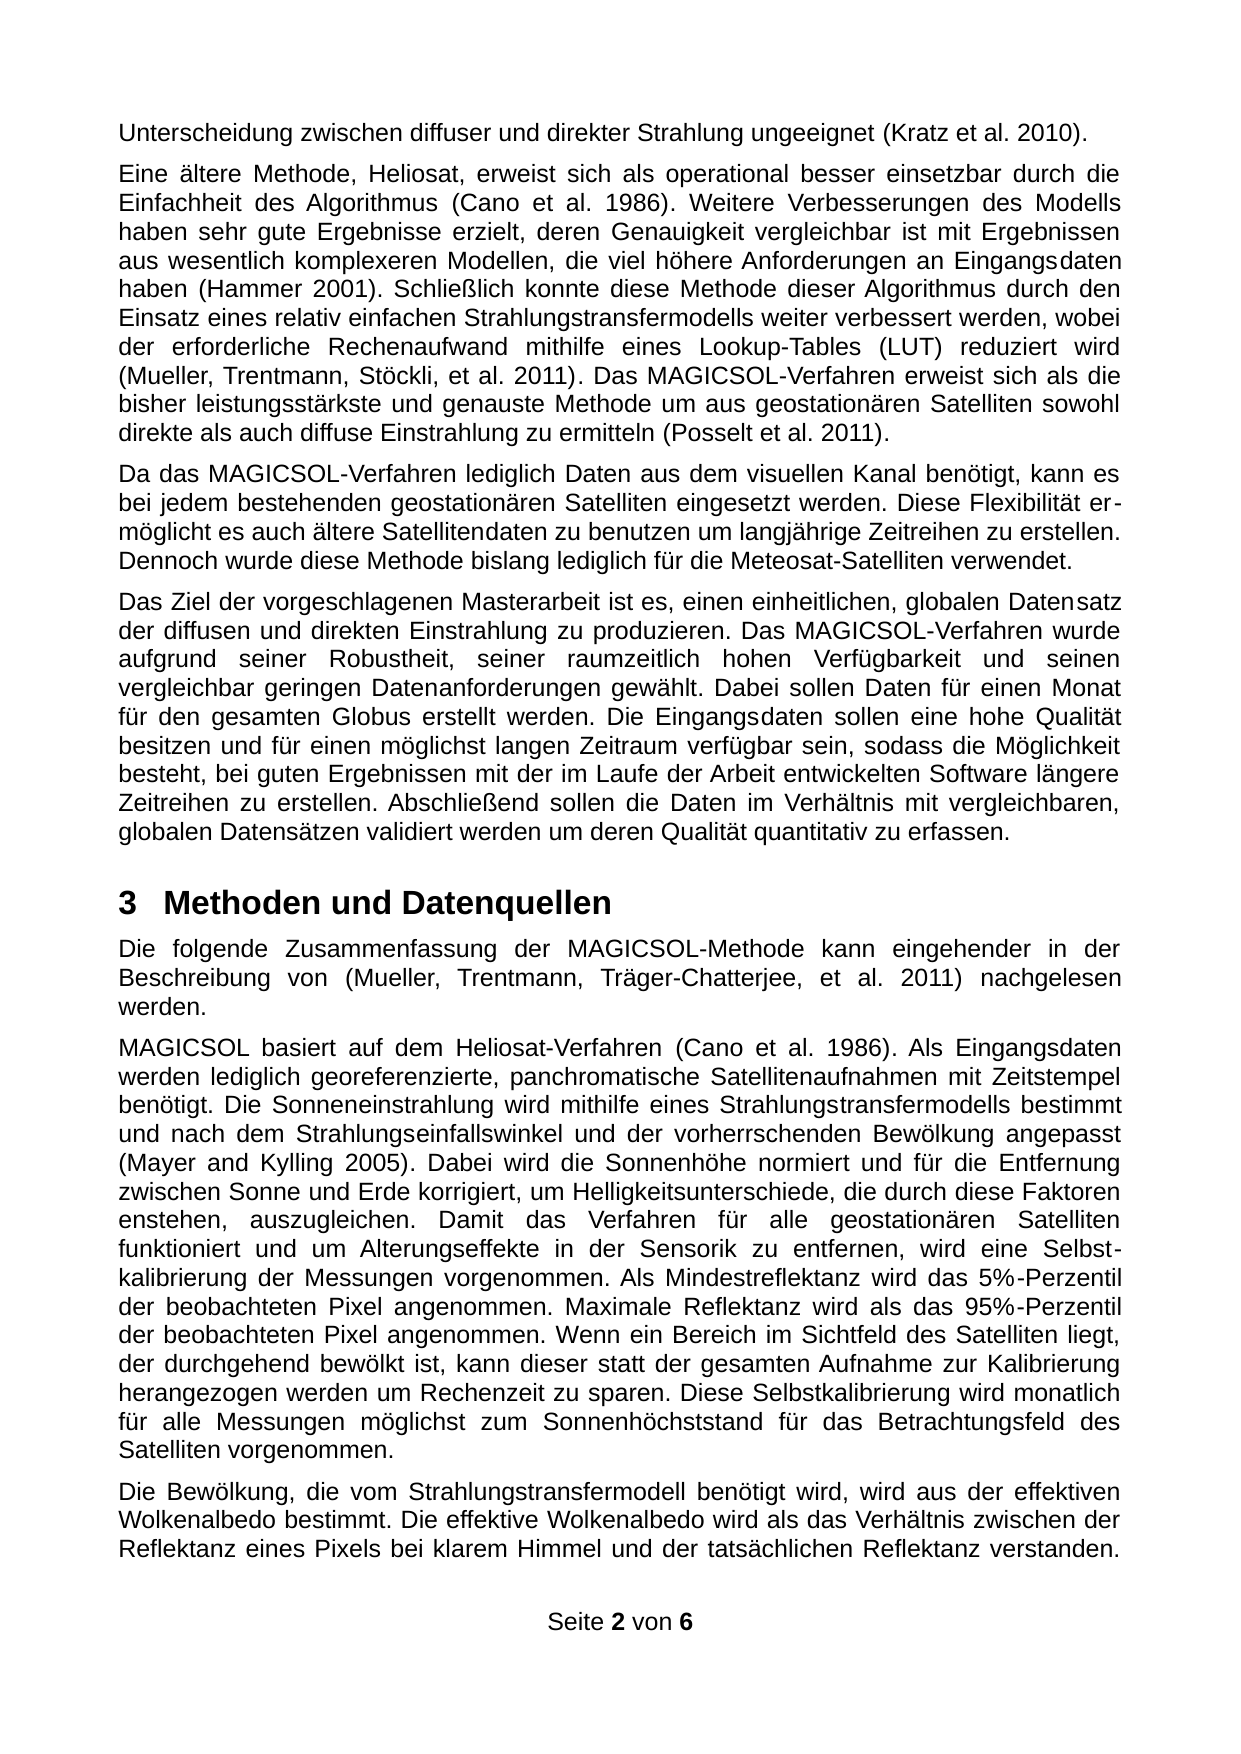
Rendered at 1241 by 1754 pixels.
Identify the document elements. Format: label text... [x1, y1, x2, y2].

text Unter­scheidung zwischen diffuser und direkter Strahlung ungeeignet (Kratz et al. 2010). [118, 118, 1122, 147]
text Da das MAGICSOL-Verfahren lediglich Daten aus dem visuellen Kanal benötigt, kann es bei jedem bestehenden geostationären Satelliten eingesetzt werden. Diese Flexibilität er­möglicht es auch ältere Satelliten­daten zu benutzen um langjährige Zeitreihen zu erstellen. Dennoch wurde diese Methode bislang lediglich für die Meteosat-Satelliten verwendet. [118, 459, 1122, 574]
text Die Bewölkung, die vom Strahlungstransfermodell benötigt wird, wird aus der effektiven Wolkenalbedo bestimmt. Die effektive Wolkenalbedo wird als das Verhältnis zwischen der Reflektanz eines Pixels bei klarem Himmel und der tatsächlichen Reflektanz verstanden. [118, 1477, 1122, 1563]
text Eine ältere Methode, Heliosat, erweist sich als operational besser einsetzbar durch die Einfachheit des Algorithmus (Cano et al. 1986). Weitere Verbesserungen des Modells haben sehr gute Ergebnisse erzielt, deren Genauigkeit vergleichbar ist mit Ergebnissen aus wesentlich komplexeren Modellen, die viel höhere Anforderungen an Eingangs­daten haben (Hammer 2001). Schließlich konnte diese Methode dieser Algorithmus durch den Einsatz eines relativ einfachen Strahlungstransfermodells weiter verbessert werden, wobei der erforderliche Rechenaufwand mithilfe eines Lookup-Tables (LUT) reduziert wird (Mueller, Trentmann, Stöckli, et al. 2011). Das MAGICSOL-Verfahren erweist sich als die bisher leistungsstärkste und genauste Methode um aus geostationären Satelliten sowohl direkte als auch diffuse Einstrahlung zu ermitteln (Posselt et al. 2011). [118, 159, 1122, 447]
text Das Ziel der vorgeschlagenen Masterarbeit ist es, einen einheitlichen, globalen Daten­satz der diffusen und direkten Einstrahlung zu produzieren. Das MAGICSOL-Verfahren wurde aufgrund seiner Robustheit, seiner raumzeitlich hohen Verfügbarkeit und seinen vergleichbar geringen Daten­anforderungen gewählt. Dabei sollen Daten für einen Monat für den gesamten Globus erstellt werden. Die Eingangs­daten sollen eine hohe Qualität besitzen und für einen möglichst langen Zeitraum verfügbar sein, sodass die Möglichkeit besteht, bei guten Ergebnissen mit der im Laufe der Arbeit entwickelten Software längere Zeitreihen zu erstellen. Abschließend sollen die Daten im Verhältnis mit vergleichbaren, globalen Datensätzen validiert werden um deren Qualität quantitativ zu erfassen. [118, 587, 1122, 846]
subtitle Methoden und Datenquellen [118, 883, 1122, 922]
text Die folgende Zusammenfassung der MAGICSOL-Methode kann eingehender in der Beschreibung von (Mueller, Trentmann, Träger-Chatterjee, et al. 2011) nachgelesen werden. [118, 934, 1122, 1021]
text MAGICSOL basiert auf dem Heliosat-Verfahren (Cano et al. 1986). Als Eingangsdaten werden lediglich georeferenzierte, panchromatische Satellitenaufnahmen mit Zeitstempel benötigt. Die Sonnen­einstrahlung wird mithilfe eines Strahlungs­transfer­modells bestimmt und nach dem Strahlungs­einfalls­winkel und der vorherrschenden Bewölkung angepasst (Mayer and Kylling 2005). Dabei wird die Sonnenhöhe normiert und für die Entfernung zwischen Sonne und Erde korrigiert, um Helligkeitsunterschiede, die durch diese Faktoren enstehen, auszugleichen. Damit das Verfahren für alle geostationären Satelliten funktioniert und um Alterungseffekte in der Sensorik zu entfernen, wird eine Selbst­kalibrierung der Messungen vorgenommen. Als Mindestreflektanz wird das 5%‑Perzentil der beobachteten Pixel angenommen. Maximale Reflektanz wird als das 95%‑Perzentil der beobachteten Pixel angenommen. Wenn ein Bereich im Sichtfeld des Satelliten liegt, der durchgehend bewölkt ist, kann dieser statt der gesamten Aufnahme zur Kalibrierung herangezogen werden um Rechenzeit zu sparen. Diese Selbstkalibrierung wird monatlich für alle Messungen möglichst zum Sonnenhöchststand für das Betrachtungsfeld des Satelliten vorgenommen. [118, 1033, 1122, 1464]
